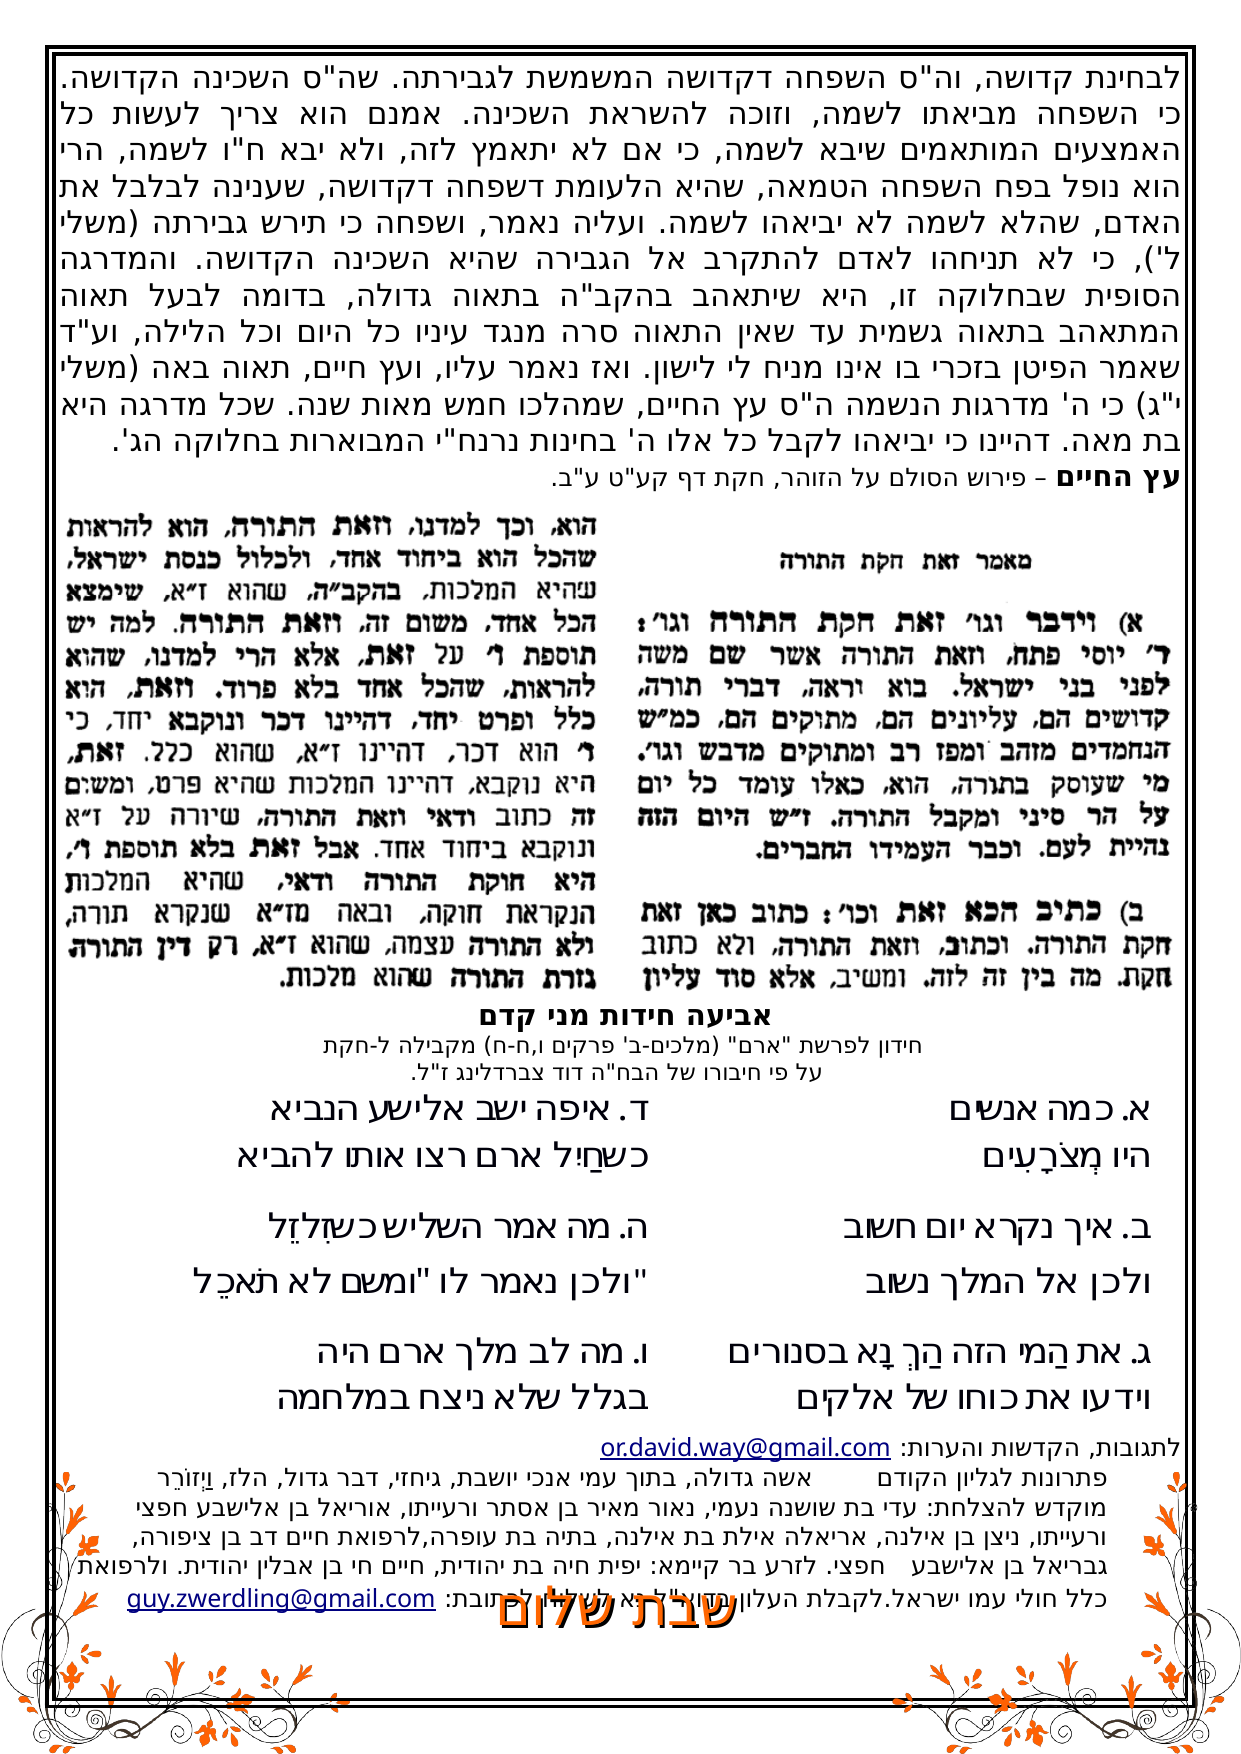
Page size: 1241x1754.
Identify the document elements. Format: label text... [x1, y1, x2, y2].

picture [316, 1595, 323, 1605]
list על פי חיבורו של הבח"ה דוד צברדלינג ז"ל. [59, 1059, 1182, 1086]
picture [56, 1472, 350, 1698]
picture [49, 1472, 350, 1705]
text עץ החיים – פירוש הסולם על הזוהר, חקת דף קע"ט ע"ב. [59, 459, 1182, 493]
list לתגובות, הקדשות והערות: or.david.way@gmail.com [59, 1086, 1182, 1463]
text חידון לפרשת "ארם" (מלכים-ב' פרקים ו,ח-ח) מקבילה ל-חקת [59, 1032, 1185, 1059]
picture [130, 1595, 137, 1605]
picture [1, 1472, 350, 1754]
picture [298, 1596, 304, 1603]
list אביעה חידות מני קדם [59, 999, 1182, 1032]
list לבחינת קדושה, וה"ס השפחה דקדושה המשמשת לגבירתה. שה"ס השכינה הקדושה. כי השפחה מביאתו לשמה, וזוכה להשראת השכינה. אמנם הוא צריך לעשות כל האמצעים המותאמים שיבא לשמה, כי אם לא יתאמץ לזה, ולא יבא ח"ו לשמה, הרי הוא נופל בפח השפחה הטמאה, שהיא הלעומת דשפחה דקדושה, שענינה לבלבל את האדם, שהלא לשמה לא יביאהו לשמה. ועליה נאמר, ושפחה כי תירש גבירתה (משלי ל'), כי לא תניחהו לאדם להתקרב אל הגבירה שהיא השכינה הקדושה. והמדרגה הסופית שבחלוקה זו, היא שיתאהב בהקב"ה בתאוה גדולה, בדומה לבעל תאוה המתאהב בתאוה גשמית עד שאין התאוה סרה מנגד עיניו כל היום וכל הלילה, וע"ד שאמר הפיטן בזכרי בו אינו מניח לי לישון. ואז נאמר עליו, ועץ חיים, תאוה באה (משלי י"ג) כי ה' מדרגות הנשמה ה"ס עץ החיים, שמהלכו חמש מאות שנה. שכל מדרגה היא בת מאה. דהיינו כי יביאהו לקבל כל אלו ה' בחינות נרנח"י המבוארות בחלוקה הג'. [59, 59, 1182, 459]
picture [892, 1472, 1241, 1754]
list פתרונות לגליון הקודם אשה גדולה, בתוך עמי אנכי יושבת, גיחזי, דבר גדול, הלז, וַיְזוֹרֵר [59, 1463, 1182, 1493]
picture [278, 1595, 285, 1605]
list מוקדש להצלחת: עדי בת שושנה נעמי, נאור מאיר בן אסתר ורעייתו, אוריאל בן אלישבע חפצי ורעייתו, ניצן בן אילנה, אריאלה אילת בת אילנה, בתיה בת עופרה,לרפואת חיים דב בן ציפורה, גבריאל בן אלישבע חפצי. לזרע בר קיימא: יפית חיה בת יהודית, חיים חי בן אבלין יהודית. ולרפואת כלל חולי עמו ישראל.לקבלת העלון בדוא"ל נא לשלוח לכתובת: guy.zwerdling@gmail.com [350, 1493, 892, 1614]
picture [58, 505, 1182, 999]
